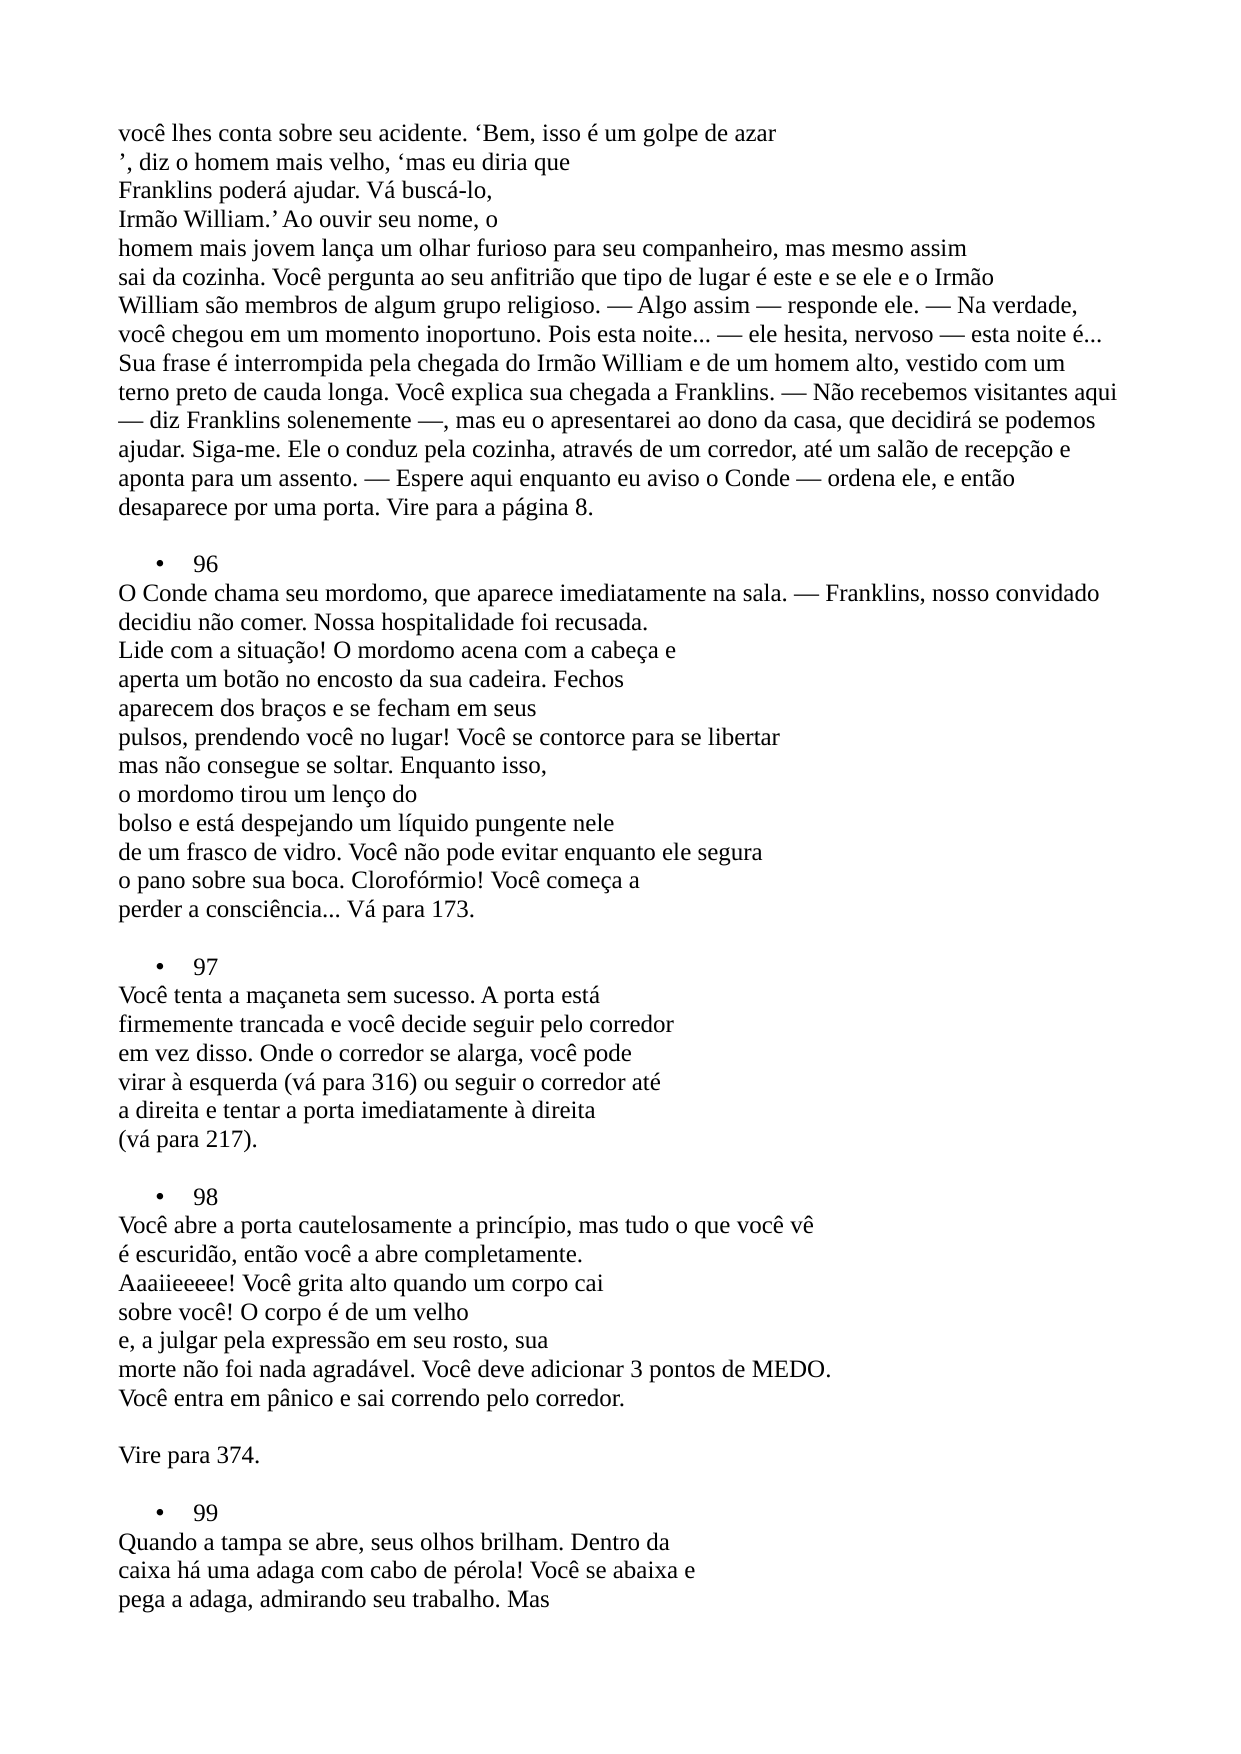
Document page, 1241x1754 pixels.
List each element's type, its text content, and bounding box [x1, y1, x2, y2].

text morte não foi nada agradável. Você deve adicionar 3 pontos de MEDO. [118, 1354, 1122, 1383]
text sai da cozinha. Você pergunta ao seu anfitrião que tipo de lugar é este e se ele e o Irmão [118, 262, 1122, 291]
text você lhes conta sobre seu acidente. ‘Bem, isso é um golpe de azar [118, 118, 1122, 147]
text Lide com a situação! O mordomo acena com a cabeça e [118, 636, 1122, 664]
text em vez disso. Onde o corredor se alarga, você pode [118, 1038, 1122, 1067]
text Você entra em pânico e sai correndo pelo corredor. [118, 1383, 1122, 1412]
text Quando a tampa se abre, seus olhos brilham. Dentro da [118, 1527, 1122, 1556]
text aparecem dos braços e se fecham em seus [118, 693, 1122, 722]
text Você tenta a maçaneta sem sucesso. A porta está [118, 981, 1122, 1009]
text pulsos, prendendo você no lugar! Você se contorce para se libertar [118, 722, 1122, 751]
text bolso e está despejando um líquido pungente nele [118, 808, 1122, 837]
text Você abre a porta cautelosamente a princípio, mas tudo o que você vê [118, 1211, 1122, 1239]
list 98 [156, 1182, 1122, 1211]
text virar à esquerda (vá para 316) ou seguir o corredor até [118, 1067, 1122, 1096]
text pega a adaga, admirando seu trabalho. Mas [118, 1584, 1122, 1613]
list 97 [156, 952, 1122, 981]
text perder a consciência... Vá para 173. [118, 894, 1122, 923]
text Irmão William.’ Ao ouvir seu nome, o [118, 204, 1122, 233]
text o mordomo tirou um lenço do [118, 779, 1122, 808]
text Aaaiieeeee! Você grita alto quando um corpo cai [118, 1268, 1122, 1297]
text sobre você! O corpo é de um velho [118, 1297, 1122, 1326]
text é escuridão, então você a abre completamente. [118, 1239, 1122, 1268]
text homem mais jovem lança um olhar furioso para seu companheiro, mas mesmo assim [118, 233, 1122, 262]
list 96 [156, 549, 1122, 578]
text aperta um botão no encosto da sua cadeira. Fechos [118, 664, 1122, 693]
text mas não consegue se soltar. Enquanto isso, [118, 751, 1122, 779]
text ’, diz o homem mais velho, ‘mas eu diria que [118, 147, 1122, 176]
text caixa há uma adaga com cabo de pérola! Você se abaixa e [118, 1556, 1122, 1584]
text Franklins poderá ajudar. Vá buscá-lo, [118, 176, 1122, 204]
text e, a julgar pela expressão em seu rosto, sua [118, 1326, 1122, 1354]
text William são membros de algum grupo religioso. — Algo assim — responde ele. — Na verdade, você chegou em um momento inoportuno. Pois esta noite... — ele hesita, nervoso — esta noite é... Sua frase é interrompida pela chegada do Irmão William e de um homem alto, vestido com um terno preto de cauda longa. Você explica sua chegada a Franklins. — Não recebemos visitantes aqui — diz Franklins solenemente —, mas eu o apresentarei ao dono da casa, que decidirá se podemos ajudar. Siga-me. Ele o conduz pela cozinha, através de um corredor, até um salão de recepção e aponta para um assento. — Espere aqui enquanto eu aviso o Conde — ordena ele, e então desaparece por uma porta. Vire para a página 8. [118, 291, 1122, 521]
text (vá para 217). [118, 1124, 1122, 1153]
text firmemente trancada e você decide seguir pelo corredor [118, 1009, 1122, 1038]
text Vire para 374. [118, 1441, 1122, 1469]
text o pano sobre sua boca. Clorofórmio! Você começa a [118, 866, 1122, 894]
text de um frasco de vidro. Você não pode evitar enquanto ele segura [118, 837, 1122, 866]
text O Conde chama seu mordomo, que aparece imediatamente na sala. — Franklins, nosso convidado decidiu não comer. Nossa hospitalidade foi recusada. [118, 578, 1122, 636]
text a direita e tentar a porta imediatamente à direita [118, 1096, 1122, 1124]
list 99 [156, 1498, 1122, 1527]
